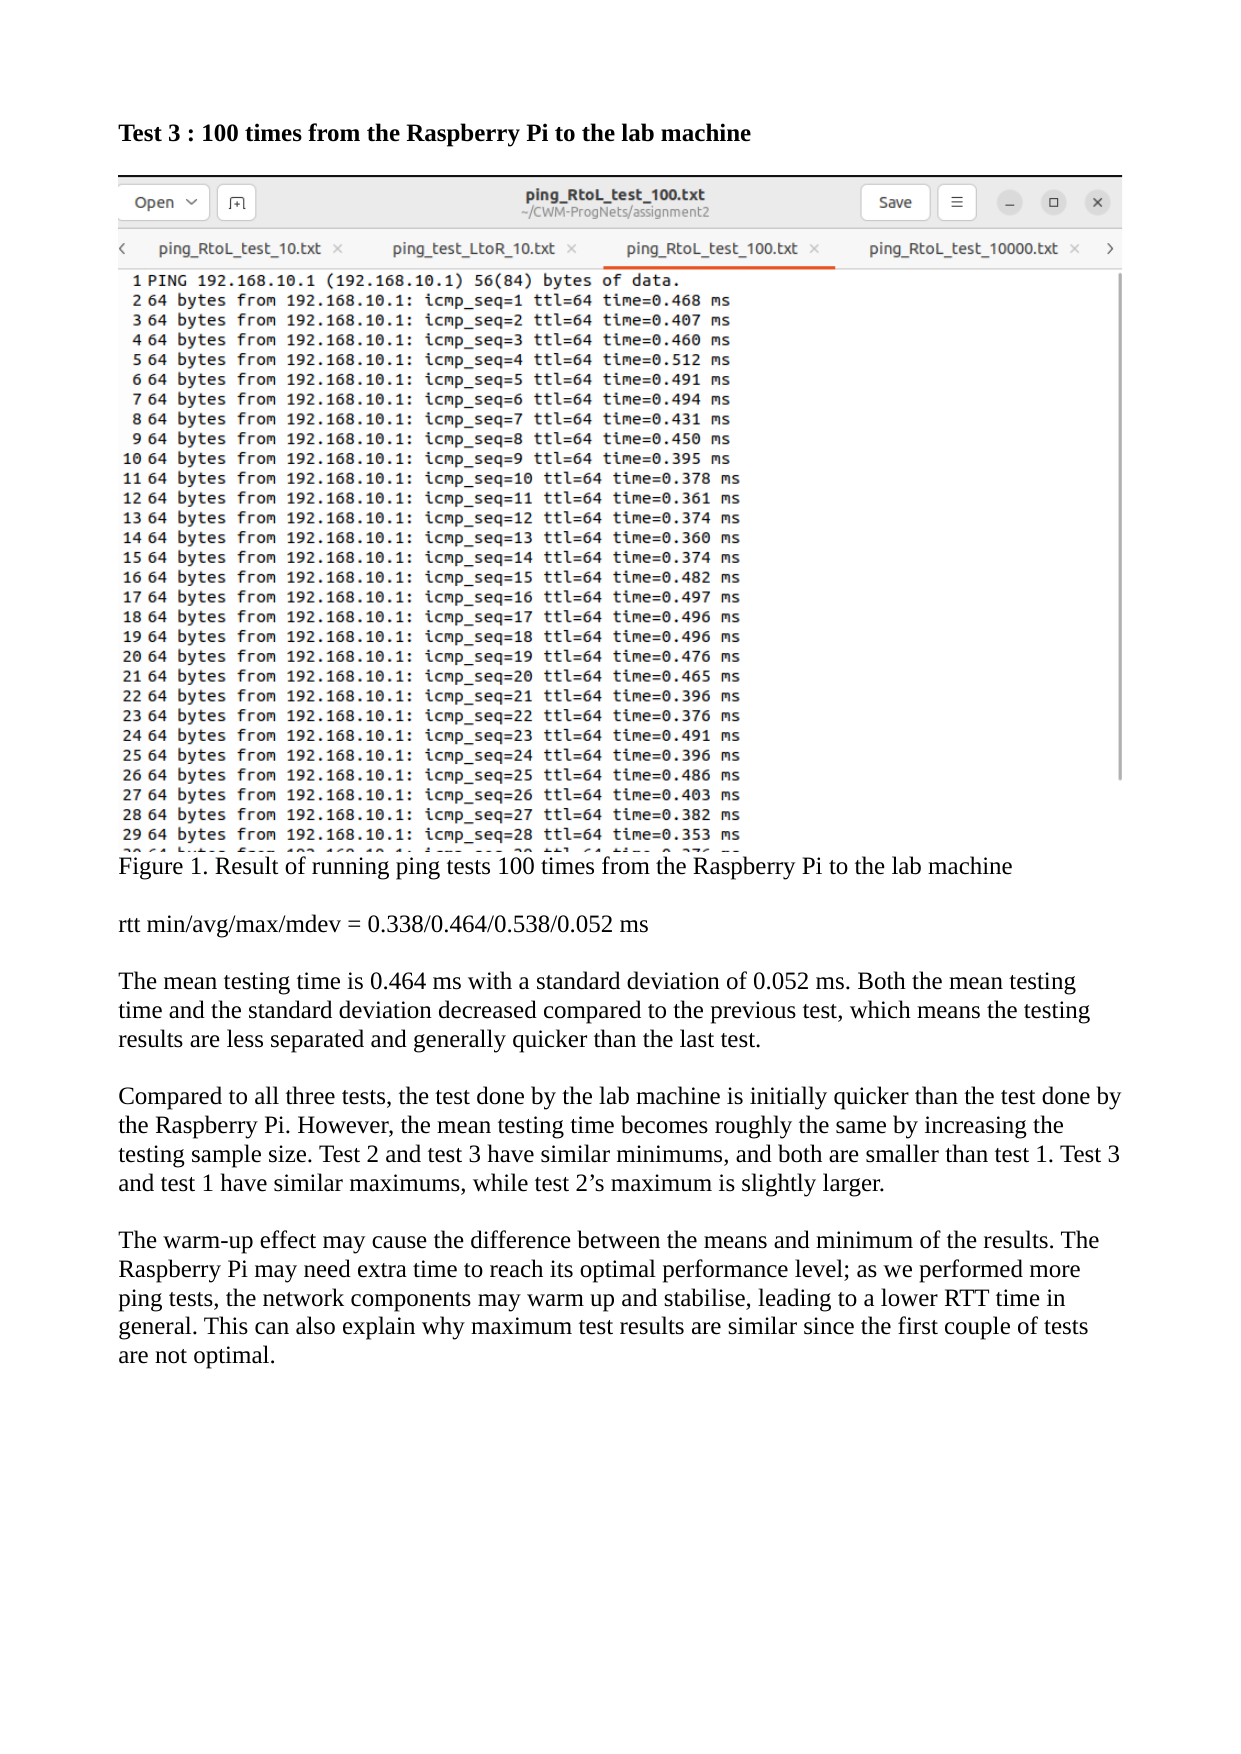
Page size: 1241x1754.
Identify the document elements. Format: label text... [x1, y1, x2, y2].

text Figure 1. Result of running ping tests 100 times from the Raspberry Pi to the lab machine [118, 852, 1122, 880]
text rtt min/avg/max/mdev = 0.338/0.464/0.538/0.052 ms [118, 909, 1122, 938]
text The mean testing time is 0.464 ms with a standard deviation of 0.052 ms. Both the mean testing time and the standard deviation decreased compared to the previous test, which means the testing results are less separated and generally quicker than the last test. [118, 966, 1122, 1053]
text Compared to all three tests, the test done by the lab machine is initially quicker than the test done by the Raspberry Pi. However, the mean testing time becomes roughly the same by increasing the testing sample size. Test 2 and test 3 have similar minimums, and both are smaller than test 1. Test 3 and test 1 have similar maximums, while test 2’s maximum is slightly larger. [118, 1081, 1122, 1196]
text The warm-up effect may cause the difference between the means and minimum of the results. The Raspberry Pi may need extra time to reach its optimal performance level; as we performed more ping tests, the network components may warm up and stabilise, leading to a lower RTT time in general. This can also explain why maximum test results are similar since the first couple of tests are not optimal. [118, 1225, 1122, 1369]
text Test 3 : 100 times from the Raspberry Pi to the lab machine [118, 118, 1122, 147]
